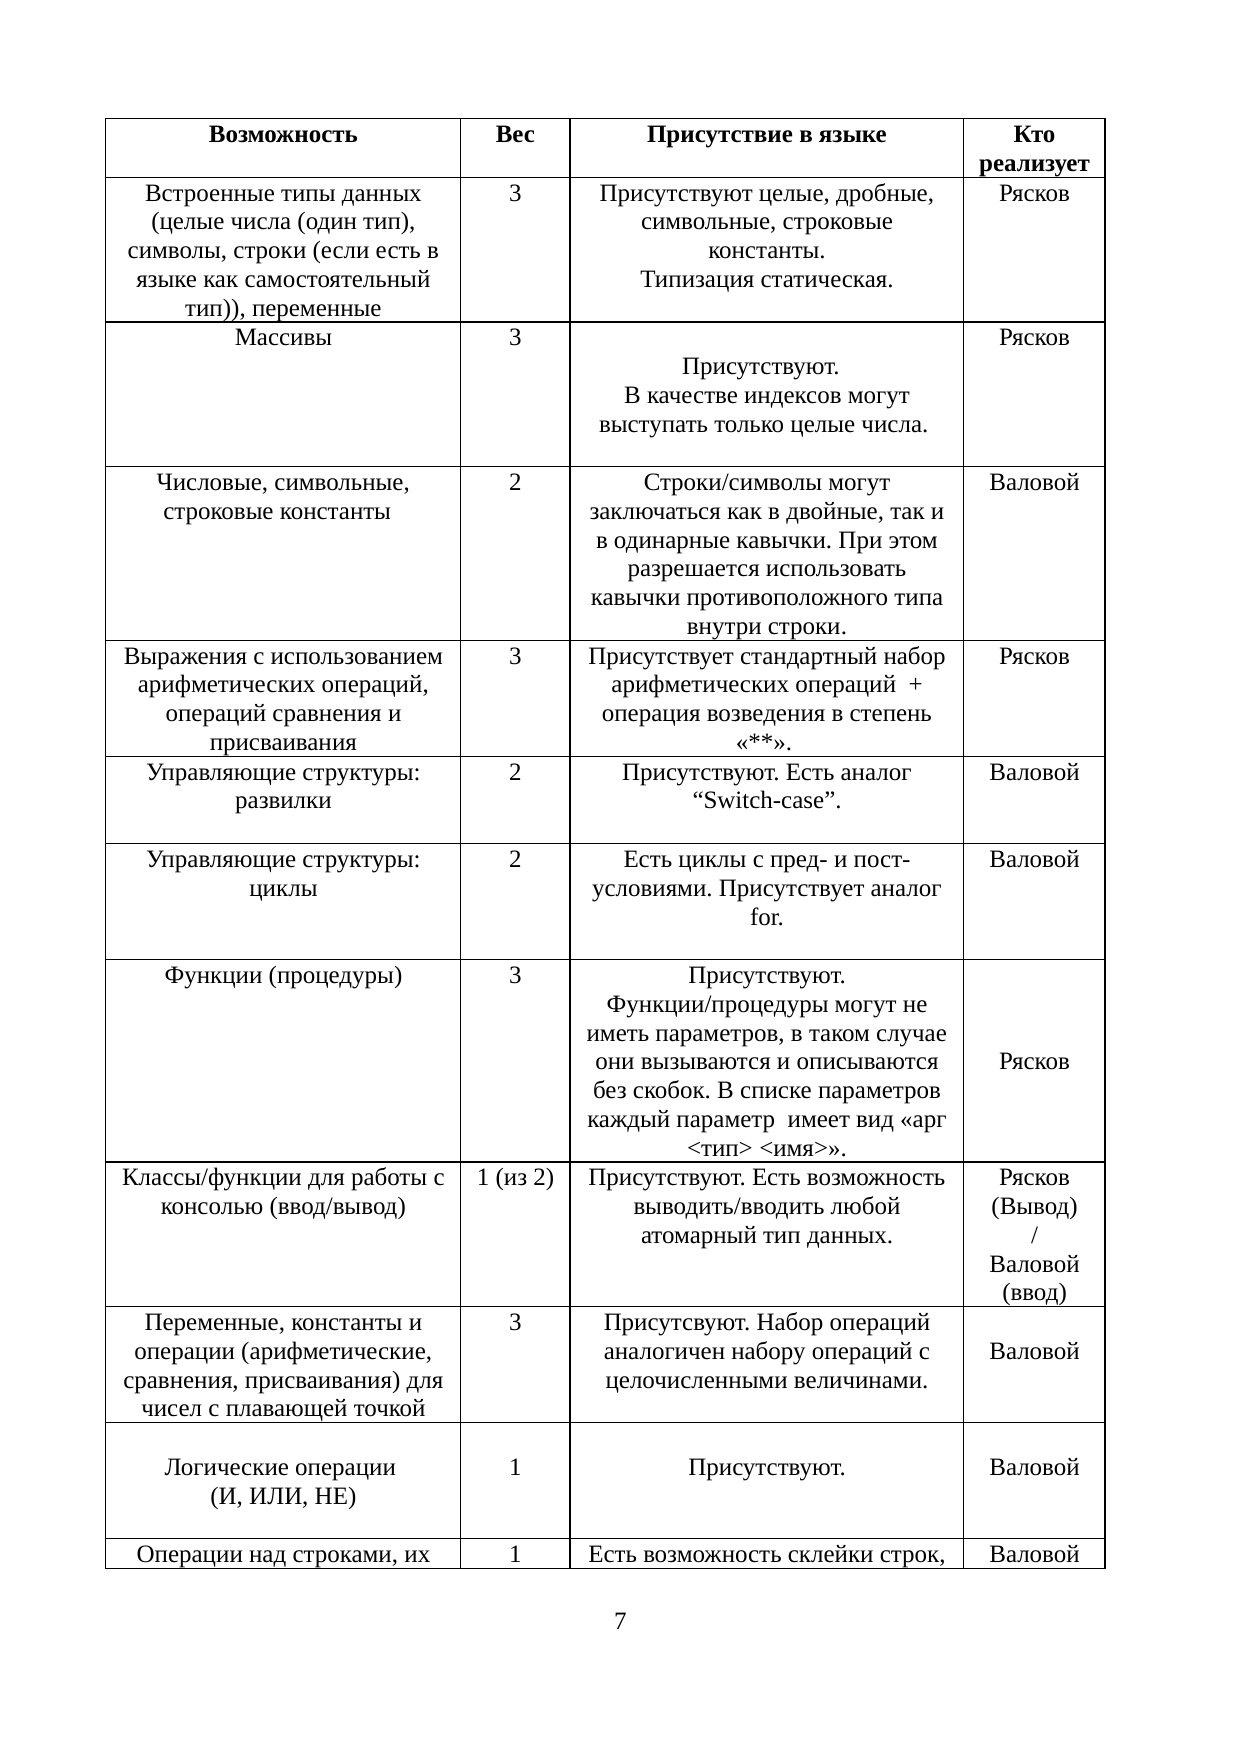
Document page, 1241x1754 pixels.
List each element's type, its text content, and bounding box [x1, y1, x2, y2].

table_cell Присутствует стандартный набор арифметических операций + операция возведения в степень «**». [571, 641, 963, 756]
table_cell 3 [461, 1307, 569, 1422]
table_header Вес [461, 119, 569, 177]
table_cell Управляющие структуры: циклы [106, 844, 460, 959]
table_cell Присутствуют. [571, 1423, 963, 1538]
table_cell Валовой [964, 844, 1104, 959]
table_cell Логические операции (И, ИЛИ, НЕ) [106, 1423, 460, 1538]
table_cell Валовой [964, 757, 1104, 843]
table_cell Классы/функции для работы с консолью (ввод/вывод) [106, 1163, 460, 1306]
table_cell Присутствуют. Есть возможность выводить/вводить любой атомарный тип данных. [571, 1163, 963, 1306]
table_cell 3 [461, 641, 569, 756]
table_cell Присутствуют. В качестве индексов могут выступать только целые числа. [571, 323, 963, 466]
table_cell Выражения с использованием арифметических операций, операций сравнения и присваивания [106, 641, 460, 756]
table_cell Присутствуют. Есть аналог “Switch-case”. [571, 757, 963, 843]
table_cell 1 [461, 1539, 569, 1568]
table_cell Рясков [964, 178, 1104, 321]
table_cell 3 [461, 178, 569, 321]
table_cell 2 [461, 844, 569, 959]
table_cell Переменные, константы и операции (арифметические, сравнения, присваивания) для чисел с плавающей точкой [106, 1307, 460, 1422]
table_cell Числовые, символьные, строковые константы [106, 467, 460, 640]
table_header Присутствие в языке [571, 119, 963, 177]
table_cell Управляющие структуры: развилки [106, 757, 460, 843]
table_cell Присутсвуют. Набор операций аналогичен набору операций с целочисленными величинами. [571, 1307, 963, 1422]
table_cell Рясков [964, 323, 1104, 466]
table_cell Встроенные типы данных (целые числа (один тип), символы, строки (если есть в языке как самостоятельный тип)), переменные [106, 178, 460, 321]
table_cell Рясков [964, 960, 1104, 1161]
table_header Возможность [106, 119, 460, 177]
table_cell Валовой [964, 1307, 1104, 1422]
table_cell 2 [461, 757, 569, 843]
table_cell Операции над строками, их [106, 1539, 460, 1568]
table_cell Присутствуют целые, дробные, символьные, строковые константы. Типизация статическая. [571, 178, 963, 321]
table_cell Массивы [106, 323, 460, 466]
table_cell Есть циклы с пред- и пост-условиями. Присутствует аналог for. [571, 844, 963, 959]
table_header Кто реализует [964, 119, 1104, 177]
table_cell Есть возможность склейки строк, [571, 1539, 963, 1568]
table_cell 3 [461, 960, 569, 1161]
table_cell 2 [461, 467, 569, 640]
table_cell Валовой [964, 467, 1104, 640]
table_cell Рясков (Вывод) / Валовой (ввод) [964, 1163, 1104, 1306]
table_cell 3 [461, 323, 569, 466]
table_cell Валовой [964, 1539, 1104, 1568]
table_cell Функции (процедуры) [106, 960, 460, 1161]
table_cell 1 [461, 1423, 569, 1538]
table_cell Строки/символы могут заключаться как в двойные, так и в одинарные кавычки. При этом разрешается использовать кавычки противоположного типа внутри строки. [571, 467, 963, 640]
table_cell 1 (из 2) [461, 1163, 569, 1306]
table_cell Валовой [964, 1423, 1104, 1538]
table_cell Присутствуют. Функции/процедуры могут не иметь параметров, в таком случае они вызываются и описываются без скобок. В списке параметров каждый параметр имеет вид «арг <тип> <имя>». [571, 960, 963, 1161]
table_cell Рясков [964, 641, 1104, 756]
